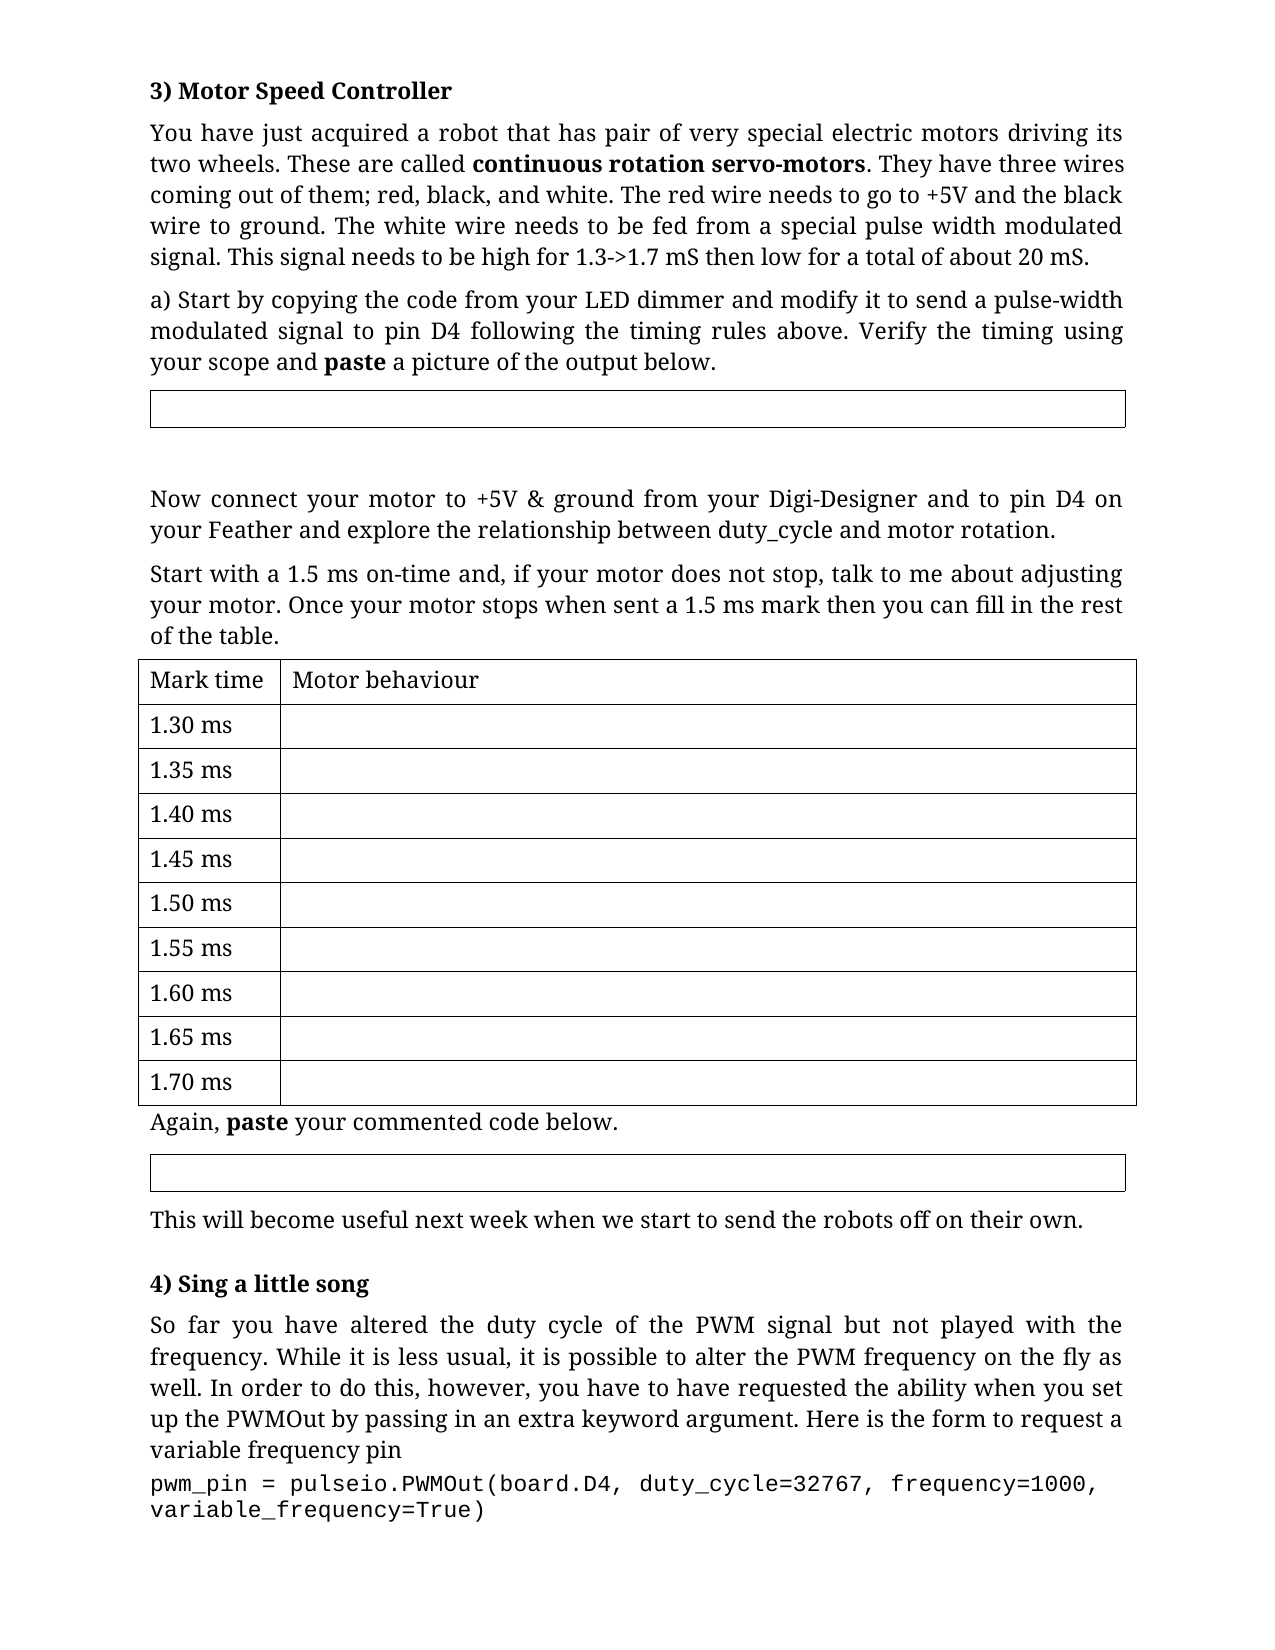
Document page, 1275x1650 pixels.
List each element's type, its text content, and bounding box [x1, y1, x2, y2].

table_cell [281, 883, 1136, 927]
subtitle 3) Motor Speed Controller [150, 75, 1125, 106]
table_cell 1.55 ms [139, 928, 280, 971]
table_cell [281, 839, 1136, 882]
table_cell 1.60 ms [139, 972, 280, 1016]
table_cell 1.40 ms [139, 794, 280, 837]
text This will become useful next week when we start to send the robots off on their own. [150, 1203, 1125, 1234]
table_cell [281, 1061, 1136, 1105]
table_cell [281, 1017, 1136, 1060]
subtitle 4) Sing a little song [150, 1268, 1125, 1299]
table_cell 1.50 ms [139, 883, 280, 927]
table_cell 1.45 ms [139, 839, 280, 882]
text Now connect your motor to +5V & ground from your Digi-Designer and to pin D4 on your Feather and explore the relationship between duty_cycle and motor rotation. [150, 483, 1125, 545]
table_header Mark time [139, 660, 280, 704]
table_cell 1.30 ms [139, 705, 280, 748]
table_cell [281, 928, 1136, 971]
table_cell 1.70 ms [139, 1061, 280, 1105]
text Start with a 1.5 ms on-time and, if your motor does not stop, talk to me about adjusting your motor. Once your motor stops when sent a 1.5 ms mark then you can fill in the rest of the table. [150, 558, 1125, 651]
table_cell [281, 749, 1136, 793]
table_cell [281, 794, 1136, 837]
text Again, paste your commented code below. [150, 1106, 1125, 1137]
text You have just acquired a robot that has pair of very special electric motors driving its two wheels. These are called continuous rotation servo-motors. They have three wires coming out of them; red, black, and white. The red wire needs to go to +5V and the black wire to ground. The white wire needs to be fed from a special pulse width modulated signal. This signal needs to be high for 1.3->1.7 mS then low for a total of about 20 mS. [150, 116, 1125, 272]
text a) Start by copying the code from your LED dimmer and modify it to send a pulse-width modulated signal to pin D4 following the timing rules above. Verify the timing using your scope and paste a picture of the output below. [150, 284, 1125, 377]
text pwm_pin = pulseio.PWMOut(board.D4, duty_cycle=32767, frequency=1000, variable_frequency=True) [150, 1473, 1125, 1525]
table_cell 1.35 ms [139, 749, 280, 793]
table_cell 1.65 ms [139, 1017, 280, 1060]
table_header Motor behaviour [281, 660, 1136, 704]
table_cell [281, 972, 1136, 1016]
text So far you have altered the duty cycle of the PWM signal but not played with the frequency. While it is less usual, it is possible to alter the PWM frequency on the fly as well. In order to do this, however, you have to have requested the ability when you set up the PWMOut by passing in an extra keyword argument. Here is the form to request a variable frequency pin [150, 1309, 1125, 1464]
table_cell [281, 705, 1136, 748]
